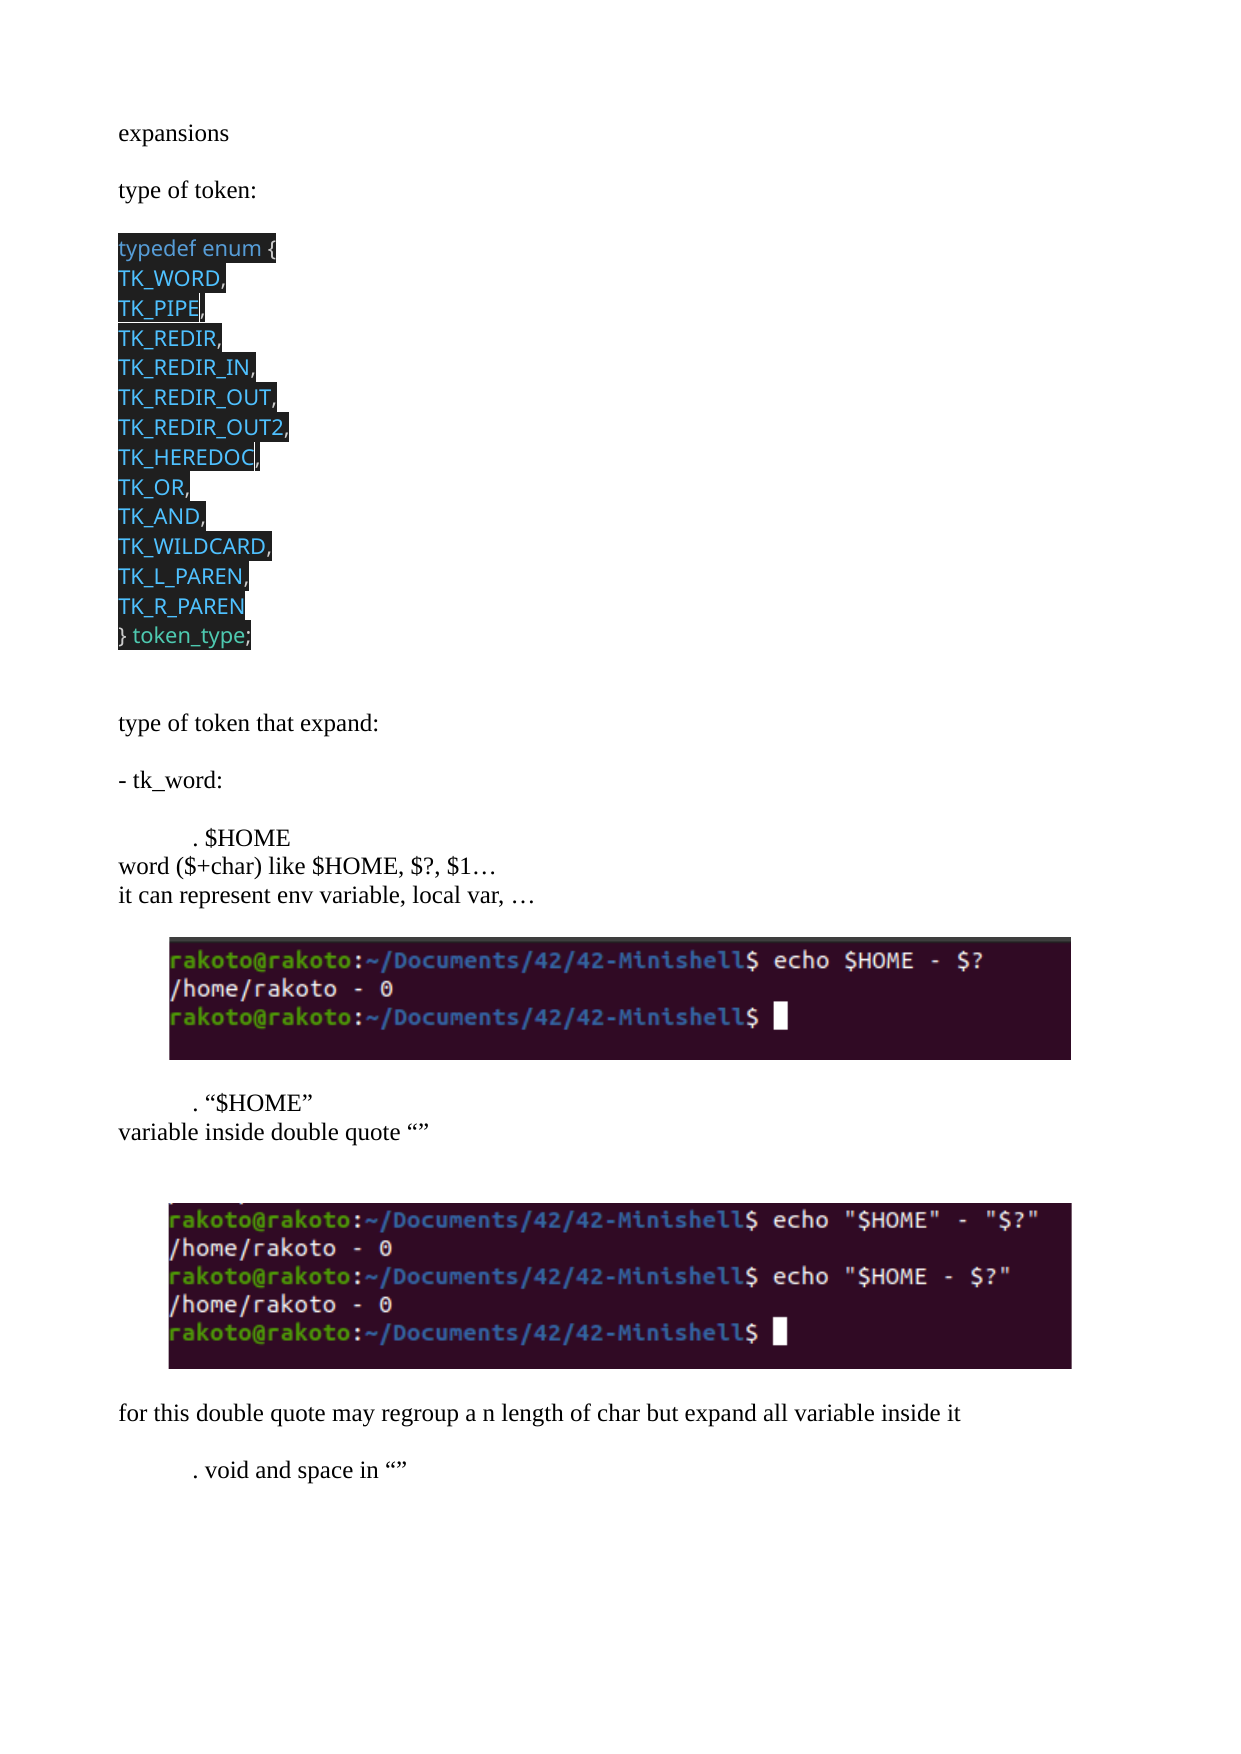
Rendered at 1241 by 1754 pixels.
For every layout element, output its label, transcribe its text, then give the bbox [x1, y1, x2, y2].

text TK_REDIR_OUT, [118, 382, 1122, 412]
picture [169, 937, 1071, 1060]
text . “$HOME” [118, 1088, 1122, 1117]
text for this double quote may regroup a n length of char but expand all variable inside it [118, 1398, 1122, 1426]
text variable inside double quote “” [118, 1117, 1122, 1146]
text TK_REDIR_OUT2, [118, 412, 1122, 442]
picture [168, 1203, 1072, 1369]
text TK_AND, [118, 501, 1122, 531]
text expansions [118, 118, 1122, 147]
text type of token: [118, 176, 1122, 204]
text TK_REDIR_IN, [118, 352, 1122, 382]
text typedef enum { [118, 233, 1122, 263]
text } token_type; [118, 620, 1122, 650]
text - tk_word: [118, 765, 1122, 794]
text TK_OR, [118, 471, 1122, 501]
text TK_REDIR, [118, 322, 1122, 352]
text TK_WORD, [118, 263, 1122, 293]
text TK_L_PAREN, [118, 561, 1122, 591]
text it can represent env variable, local var, … [118, 880, 1122, 909]
text type of token that expand: [118, 708, 1122, 736]
text . $HOME [118, 823, 1122, 851]
text word ($+char) like $HOME, $?, $1… [118, 851, 1122, 880]
text . void and space in “” [118, 1455, 1122, 1484]
text TK_WILDCARD, [118, 531, 1122, 561]
text TK_PIPE, [118, 293, 1122, 322]
text TK_HEREDOC, [118, 442, 1122, 471]
text TK_R_PAREN [118, 591, 1122, 620]
